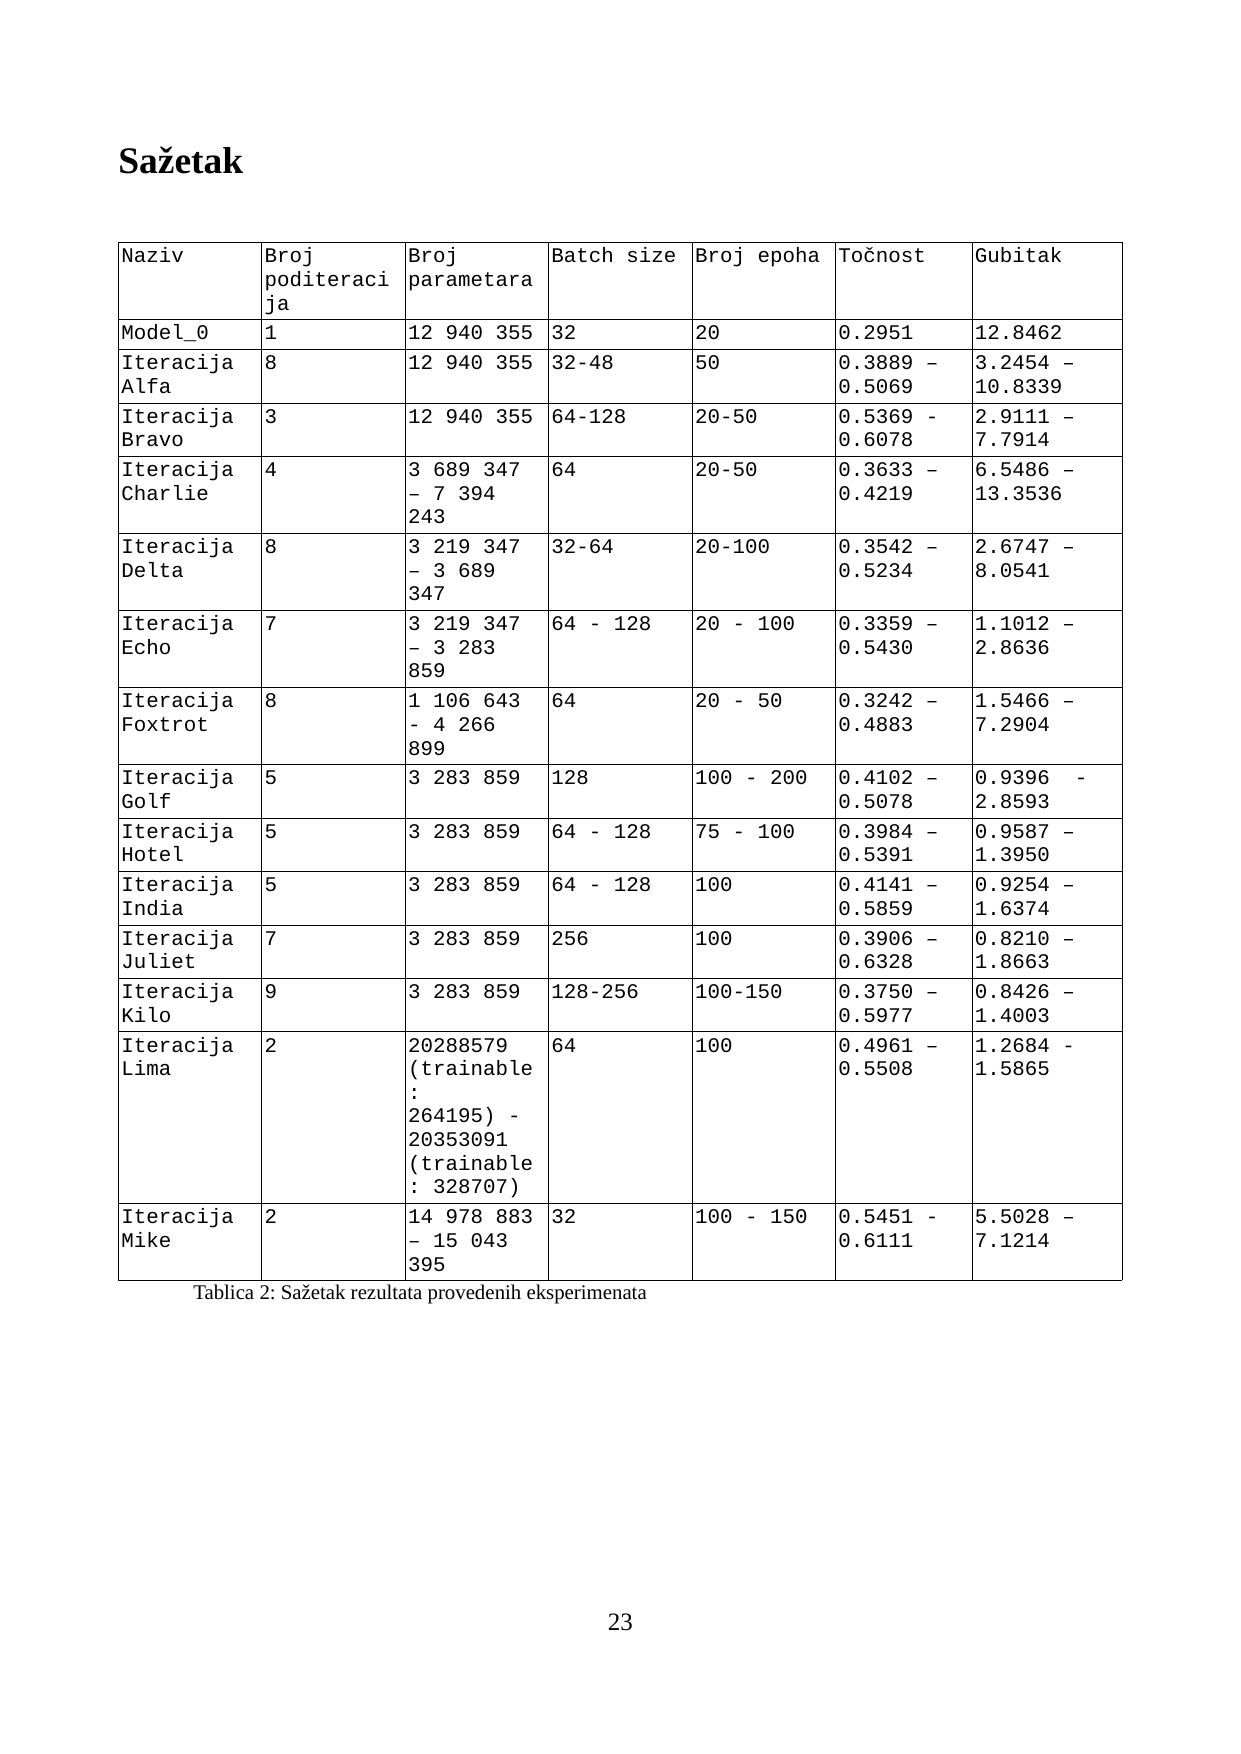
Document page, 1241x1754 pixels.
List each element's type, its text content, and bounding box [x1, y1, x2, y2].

table_cell 32-48 [549, 350, 692, 402]
table_cell Iteracija Bravo [119, 404, 261, 456]
table_cell 3 283 859 [406, 872, 548, 924]
table_cell Iteracija India [119, 872, 261, 924]
table_cell Iteracija Lima [119, 1032, 261, 1203]
table_cell 32-64 [549, 534, 692, 610]
table_cell 256 [549, 926, 692, 978]
table_cell 3 689 347 – 7 394 243 [406, 457, 548, 533]
table_header Naziv [119, 243, 261, 319]
table_cell 128-256 [549, 979, 692, 1031]
table_cell 7 [262, 611, 405, 687]
table_header Batch size [549, 243, 692, 319]
table_cell 3 283 859 [406, 819, 548, 871]
table_cell 0.3633 – 0.4219 [836, 457, 972, 533]
table_cell 32 [549, 320, 692, 349]
table_cell 8 [262, 534, 405, 610]
table_cell Iteracija Kilo [119, 979, 261, 1031]
table_cell 2 [262, 1032, 405, 1203]
table_cell 20-100 [693, 534, 835, 610]
table_cell 7 [262, 926, 405, 978]
table_cell 5 [262, 872, 405, 924]
table_cell 64 [549, 688, 692, 764]
table_cell 64-128 [549, 404, 692, 456]
table_cell 50 [693, 350, 835, 402]
table_cell 0.9587 – 1.3950 [973, 819, 1122, 871]
table_cell 3 283 859 [406, 765, 548, 818]
table_cell 20 [693, 320, 835, 349]
table_cell 32 [549, 1204, 692, 1280]
table_cell Model_0 [119, 320, 261, 349]
table_cell 12 940 355 [406, 320, 548, 349]
table_cell 0.3750 – 0.5977 [836, 979, 972, 1031]
table_cell 64 - 128 [549, 819, 692, 871]
table_cell 64 [549, 1032, 692, 1203]
table_cell 0.3242 – 0.4883 [836, 688, 972, 764]
table_cell 0.2951 [836, 320, 972, 349]
table_cell 3 283 859 [406, 979, 548, 1031]
table_cell Iteracija Mike [119, 1204, 261, 1280]
table_cell 0.3889 – 0.5069 [836, 350, 972, 402]
table_cell 8 [262, 350, 405, 402]
table_cell 1.5466 – 7.2904 [973, 688, 1122, 764]
table_cell 100 [693, 872, 835, 924]
table_cell 5 [262, 819, 405, 871]
table_header Broj epoha [693, 243, 835, 319]
table_cell 100 [693, 926, 835, 978]
table_cell 100-150 [693, 979, 835, 1031]
table_cell 4 [262, 457, 405, 533]
table_cell 2.9111 – 7.7914 [973, 404, 1122, 456]
table_cell 0.3359 – 0.5430 [836, 611, 972, 687]
table_cell 3 [262, 404, 405, 456]
table_header Broj parametara [406, 243, 548, 319]
list Tablica 2: Sažetak rezultata provedenih eksperimenata [156, 1281, 1122, 1304]
subtitle Sažetak [118, 139, 1122, 182]
table_header Broj poditeracija [262, 243, 405, 319]
table_cell 2 [262, 1204, 405, 1280]
table_cell 1.2684 - 1.5865 [973, 1032, 1122, 1203]
table_cell 0.5369 - 0.6078 [836, 404, 972, 456]
table_cell 0.4141 – 0.5859 [836, 872, 972, 924]
table_cell 100 - 200 [693, 765, 835, 818]
table_cell 12 940 355 [406, 404, 548, 456]
table_cell 100 - 150 [693, 1204, 835, 1280]
table_cell 0.9396 - 2.8593 [973, 765, 1122, 818]
table_cell 12.8462 [973, 320, 1122, 349]
table_cell 3 219 347 – 3 689 347 [406, 534, 548, 610]
table_cell Iteracija Echo [119, 611, 261, 687]
table_cell 3 283 859 [406, 926, 548, 978]
table_cell 20-50 [693, 457, 835, 533]
table_cell 5 [262, 765, 405, 818]
table_cell 3.2454 – 10.8339 [973, 350, 1122, 402]
table_cell Iteracija Charlie [119, 457, 261, 533]
table_cell 0.9254 – 1.6374 [973, 872, 1122, 924]
table_cell 0.3984 – 0.5391 [836, 819, 972, 871]
table_cell 14 978 883 – 15 043 395 [406, 1204, 548, 1280]
table_cell 0.3542 – 0.5234 [836, 534, 972, 610]
table_cell Iteracija Hotel [119, 819, 261, 871]
table_cell Iteracija Foxtrot [119, 688, 261, 764]
table_cell 20-50 [693, 404, 835, 456]
table_cell 0.4102 – 0.5078 [836, 765, 972, 818]
table_cell 20 - 100 [693, 611, 835, 687]
table_cell 20288579 (trainable: 264195) - 20353091 (trainable: 328707) [406, 1032, 548, 1203]
table_cell 64 - 128 [549, 611, 692, 687]
table_cell 0.3906 – 0.6328 [836, 926, 972, 978]
table_cell Iteracija Golf [119, 765, 261, 818]
table_cell Iteracija Delta [119, 534, 261, 610]
table_cell 12 940 355 [406, 350, 548, 402]
table_cell 128 [549, 765, 692, 818]
table_cell 20 - 50 [693, 688, 835, 764]
table_cell 64 - 128 [549, 872, 692, 924]
table_cell 1 106 643 - 4 266 899 [406, 688, 548, 764]
table_cell 0.8426 – 1.4003 [973, 979, 1122, 1031]
table_cell 8 [262, 688, 405, 764]
table_cell 1 [262, 320, 405, 349]
table_cell Iteracija Alfa [119, 350, 261, 402]
table_cell 64 [549, 457, 692, 533]
table_cell 75 - 100 [693, 819, 835, 871]
table_cell 100 [693, 1032, 835, 1203]
table_cell 0.5451 - 0.6111 [836, 1204, 972, 1280]
table_cell 2.6747 – 8.0541 [973, 534, 1122, 610]
table_cell 9 [262, 979, 405, 1031]
table_cell 0.4961 – 0.5508 [836, 1032, 972, 1203]
table_cell 1.1012 – 2.8636 [973, 611, 1122, 687]
table_header Točnost [836, 243, 972, 319]
table_cell 0.8210 – 1.8663 [973, 926, 1122, 978]
table_header Gubitak [973, 243, 1122, 319]
table_cell Iteracija Juliet [119, 926, 261, 978]
table_cell 3 219 347 – 3 283 859 [406, 611, 548, 687]
table_cell 5.5028 – 7.1214 [973, 1204, 1122, 1280]
table_cell 6.5486 – 13.3536 [973, 457, 1122, 533]
